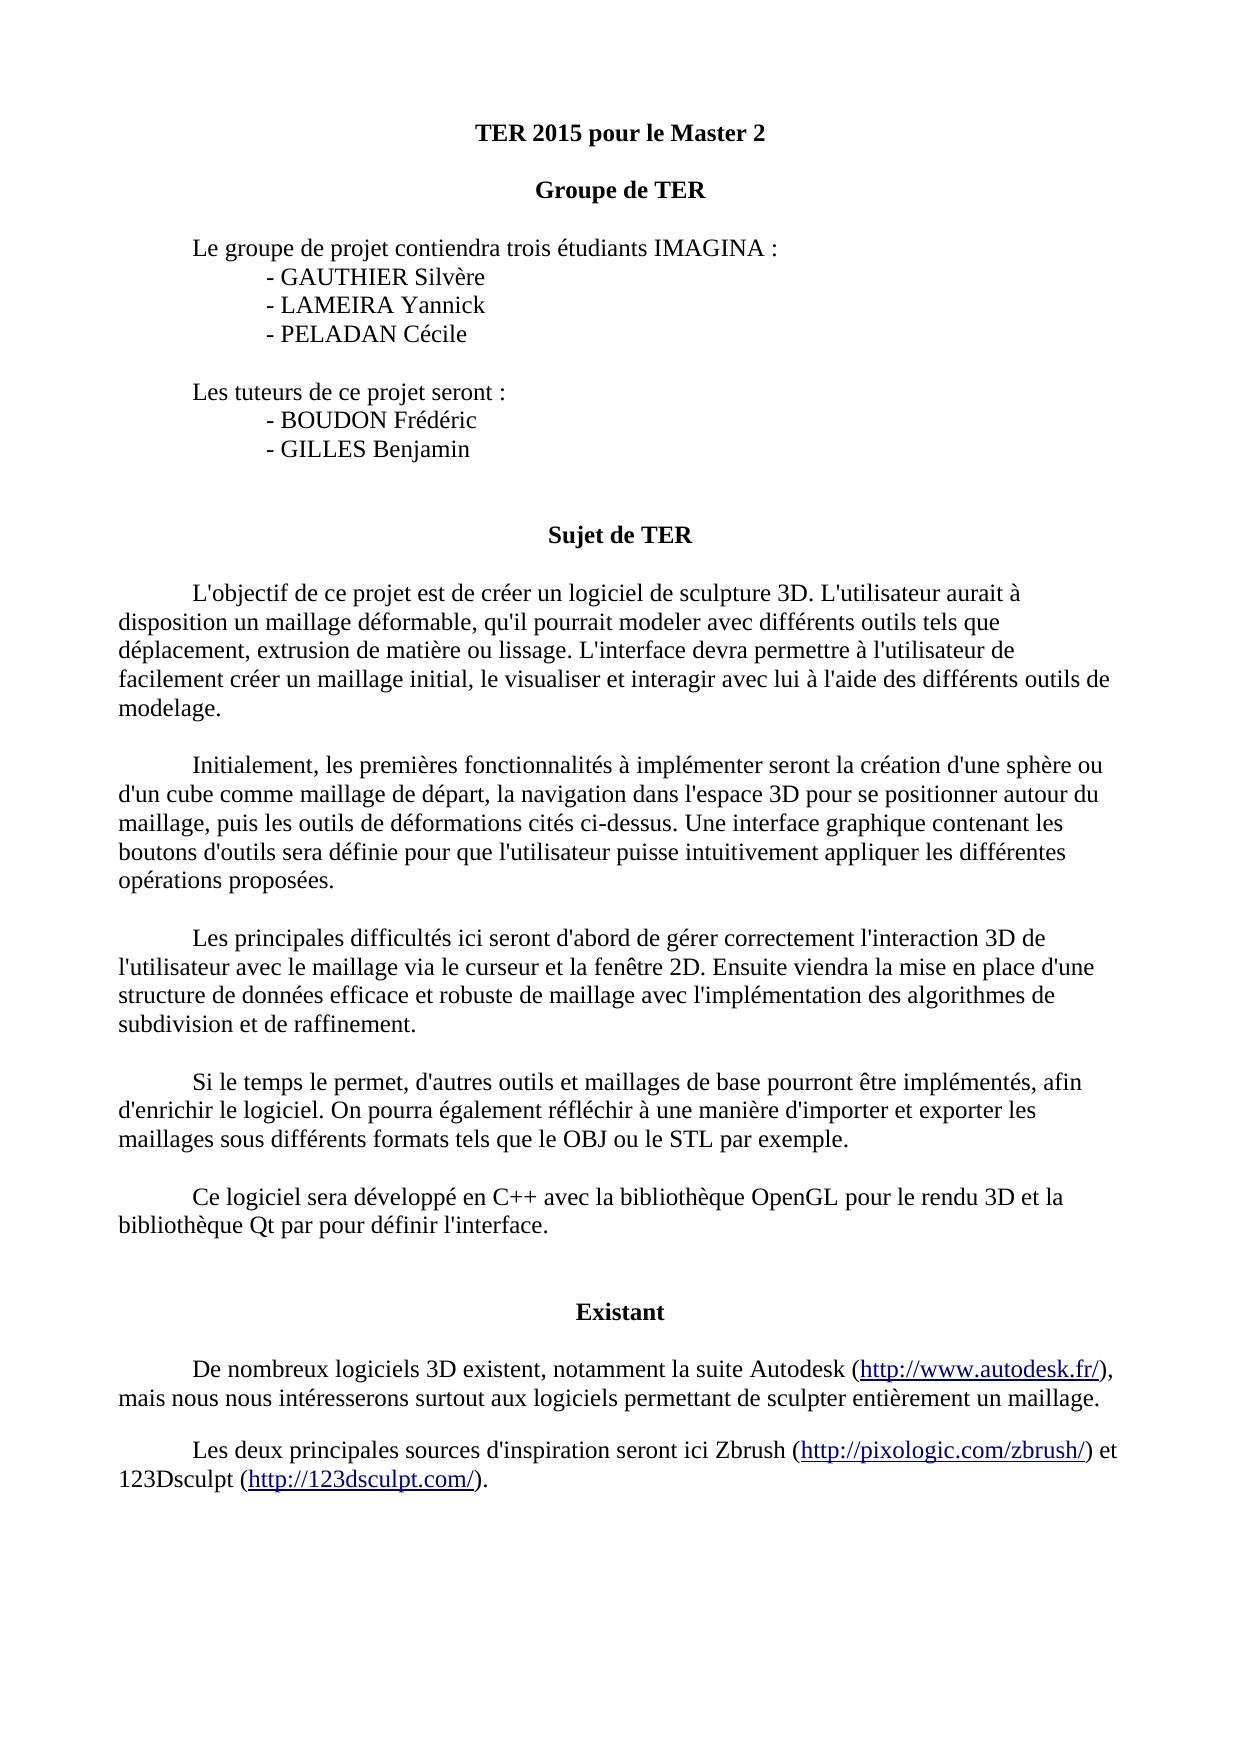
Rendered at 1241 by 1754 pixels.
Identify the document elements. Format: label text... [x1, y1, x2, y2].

text Le groupe de projet contiendra trois étudiants IMAGINA : [118, 233, 1122, 262]
text Les tuteurs de ce projet seront : [118, 377, 1122, 406]
text - GILLES Benjamin [118, 434, 1122, 463]
text Sujet de TER [118, 521, 1122, 549]
text - BOUDON Frédéric [118, 406, 1122, 434]
text Les deux principales sources d'inspiration seront ici Zbrush (http://pixologic.com/zbrush/) et 123Dsculpt (http://123dsculpt.com/). [118, 1436, 1122, 1493]
text - GAUTHIER Silvère [118, 262, 1122, 291]
text Groupe de TER [118, 176, 1122, 204]
text L'objectif de ce projet est de créer un logiciel de sculpture 3D. L'utilisateur aurait à disposition un maillage déformable, qu'il pourrait modeler avec différents outils tels que déplacement, extrusion de matière ou lissage. L'interface devra permettre à l'utilisateur de facilement créer un maillage initial, le visualiser et interagir avec lui à l'aide des différents outils de modelage. [118, 578, 1122, 722]
text Existant [118, 1297, 1122, 1326]
text Si le temps le permet, d'autres outils et maillages de base pourront être implémentés, afin d'enrichir le logiciel. On pourra également réfléchir à une manière d'importer et exporter les maillages sous différents formats tels que le OBJ ou le STL par exemple. [118, 1038, 1122, 1153]
text - LAMEIRA Yannick [118, 291, 1122, 319]
text Ce logiciel sera développé en C++ avec la bibliothèque OpenGL pour le rendu 3D et la bibliothèque Qt par pour définir l'interface. [118, 1153, 1122, 1297]
text TER 2015 pour le Master 2 [118, 118, 1122, 147]
text - PELADAN Cécile [118, 319, 1122, 348]
text Initialement, les premières fonctionnalités à implémenter seront la création d'une sphère ou d'un cube comme maillage de départ, la navigation dans l'espace 3D pour se positionner autour du maillage, puis les outils de déformations cités ci-dessus. Une interface graphique contenant les boutons d'outils sera définie pour que l'utilisateur puisse intuitivement appliquer les différentes opérations proposées. Les principales difficultés ici seront d'abord de gérer correctement l'interaction 3D de l'utilisateur avec le maillage via le curseur et la fenêtre 2D. Ensuite viendra la mise en place d'une structure de données efficace et robuste de maillage avec l'implémentation des algorithmes de subdivision et de raffinement. [118, 751, 1122, 1038]
text De nombreux logiciels 3D existent, notamment la suite Autodesk (http://www.autodesk.fr/), mais nous nous intéresserons surtout aux logiciels permettant de sculpter entièrement un maillage. [118, 1354, 1122, 1412]
